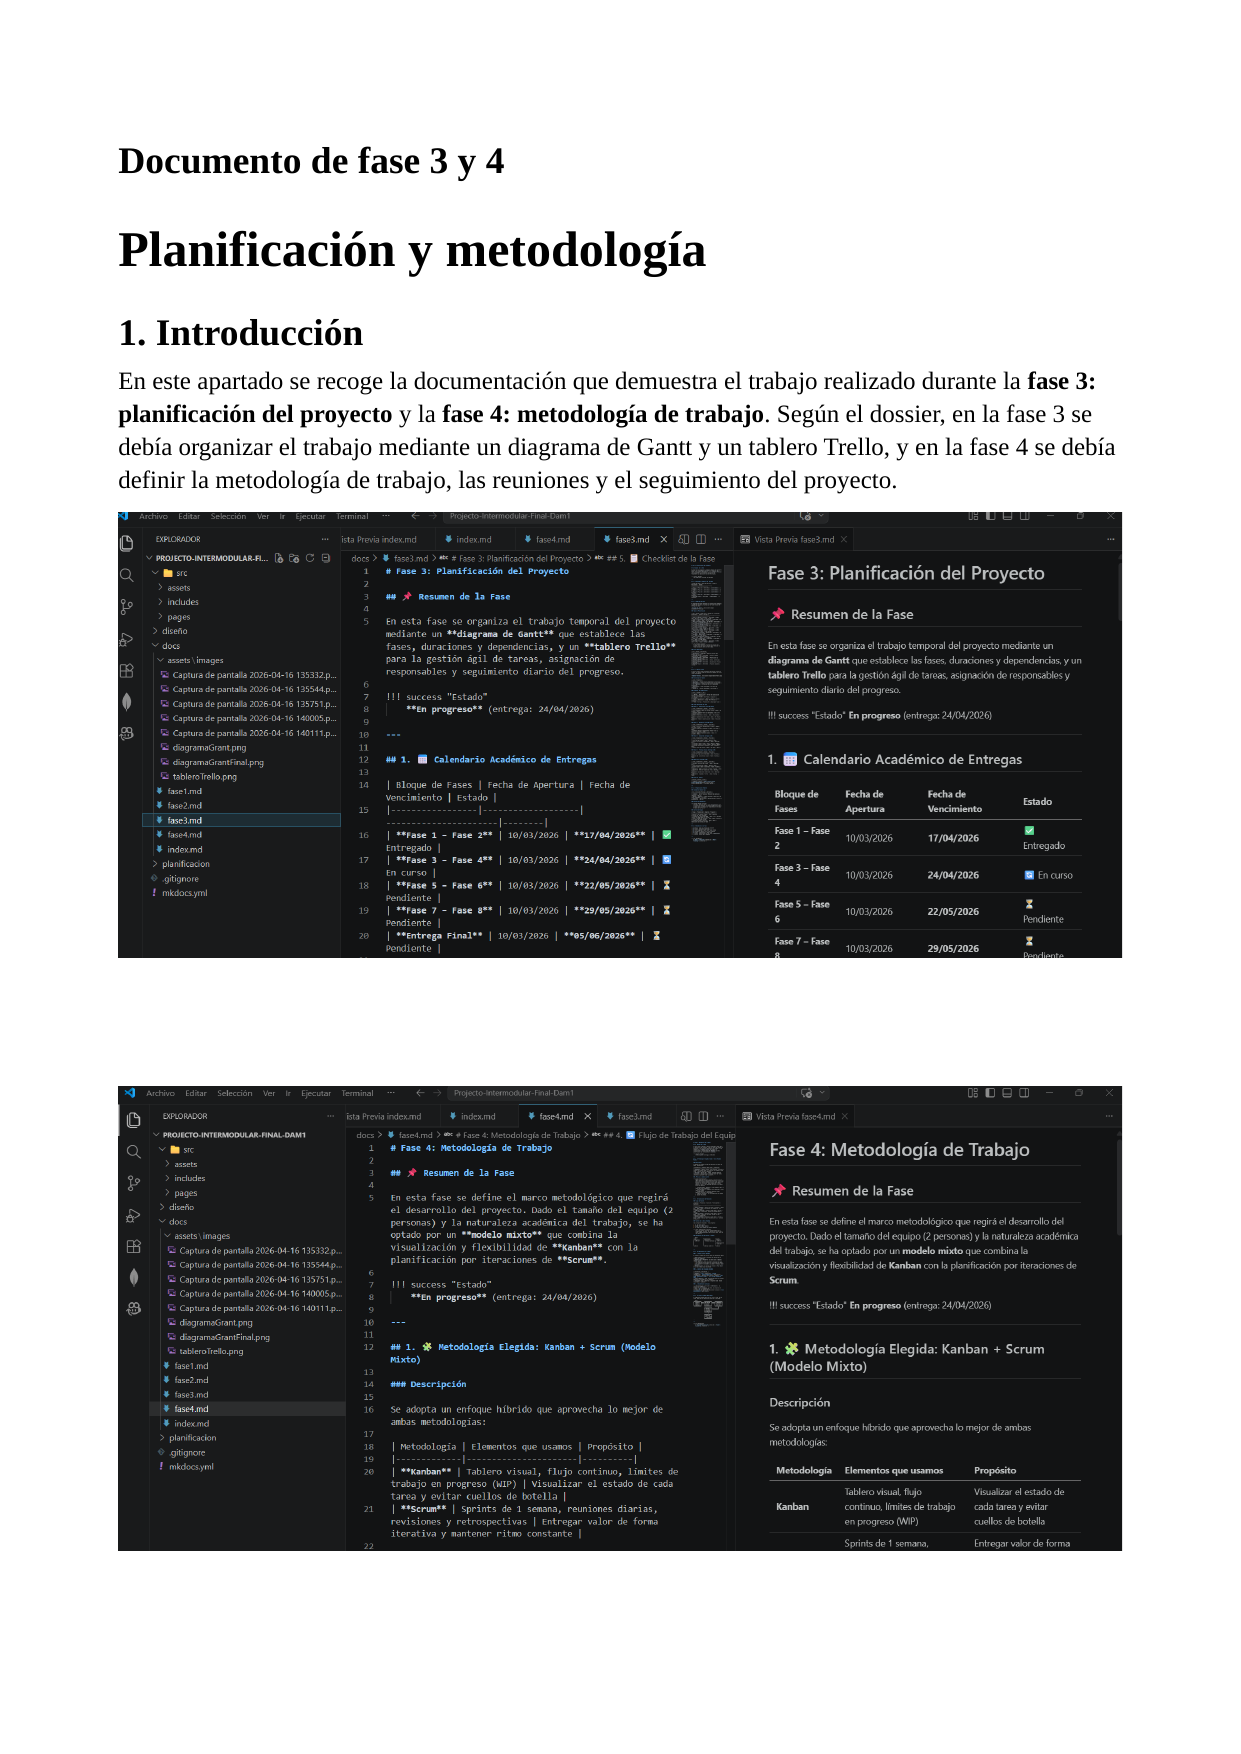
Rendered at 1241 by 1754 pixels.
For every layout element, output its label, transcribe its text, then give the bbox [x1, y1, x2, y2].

text En este apartado se recoge la documentación que demuestra el trabajo realizado durante la fase 3: planificación del proyecto y la fase 4: metodología de trabajo. Según el dossier, en la fase 3 se debía organizar el trabajo mediante un diagrama de Gantt y un tablero Trello, y en la fase 4 se debía definir la metodología de trabajo, las reuniones y el seguimiento del proyecto. [118, 366, 1122, 494]
subtitle Planificación y metodología [118, 219, 1122, 277]
subtitle 1. Introducción [118, 310, 1122, 353]
picture [118, 1086, 1123, 1551]
picture [118, 512, 1123, 958]
subtitle Documento de fase 3 y 4 [118, 139, 1122, 182]
